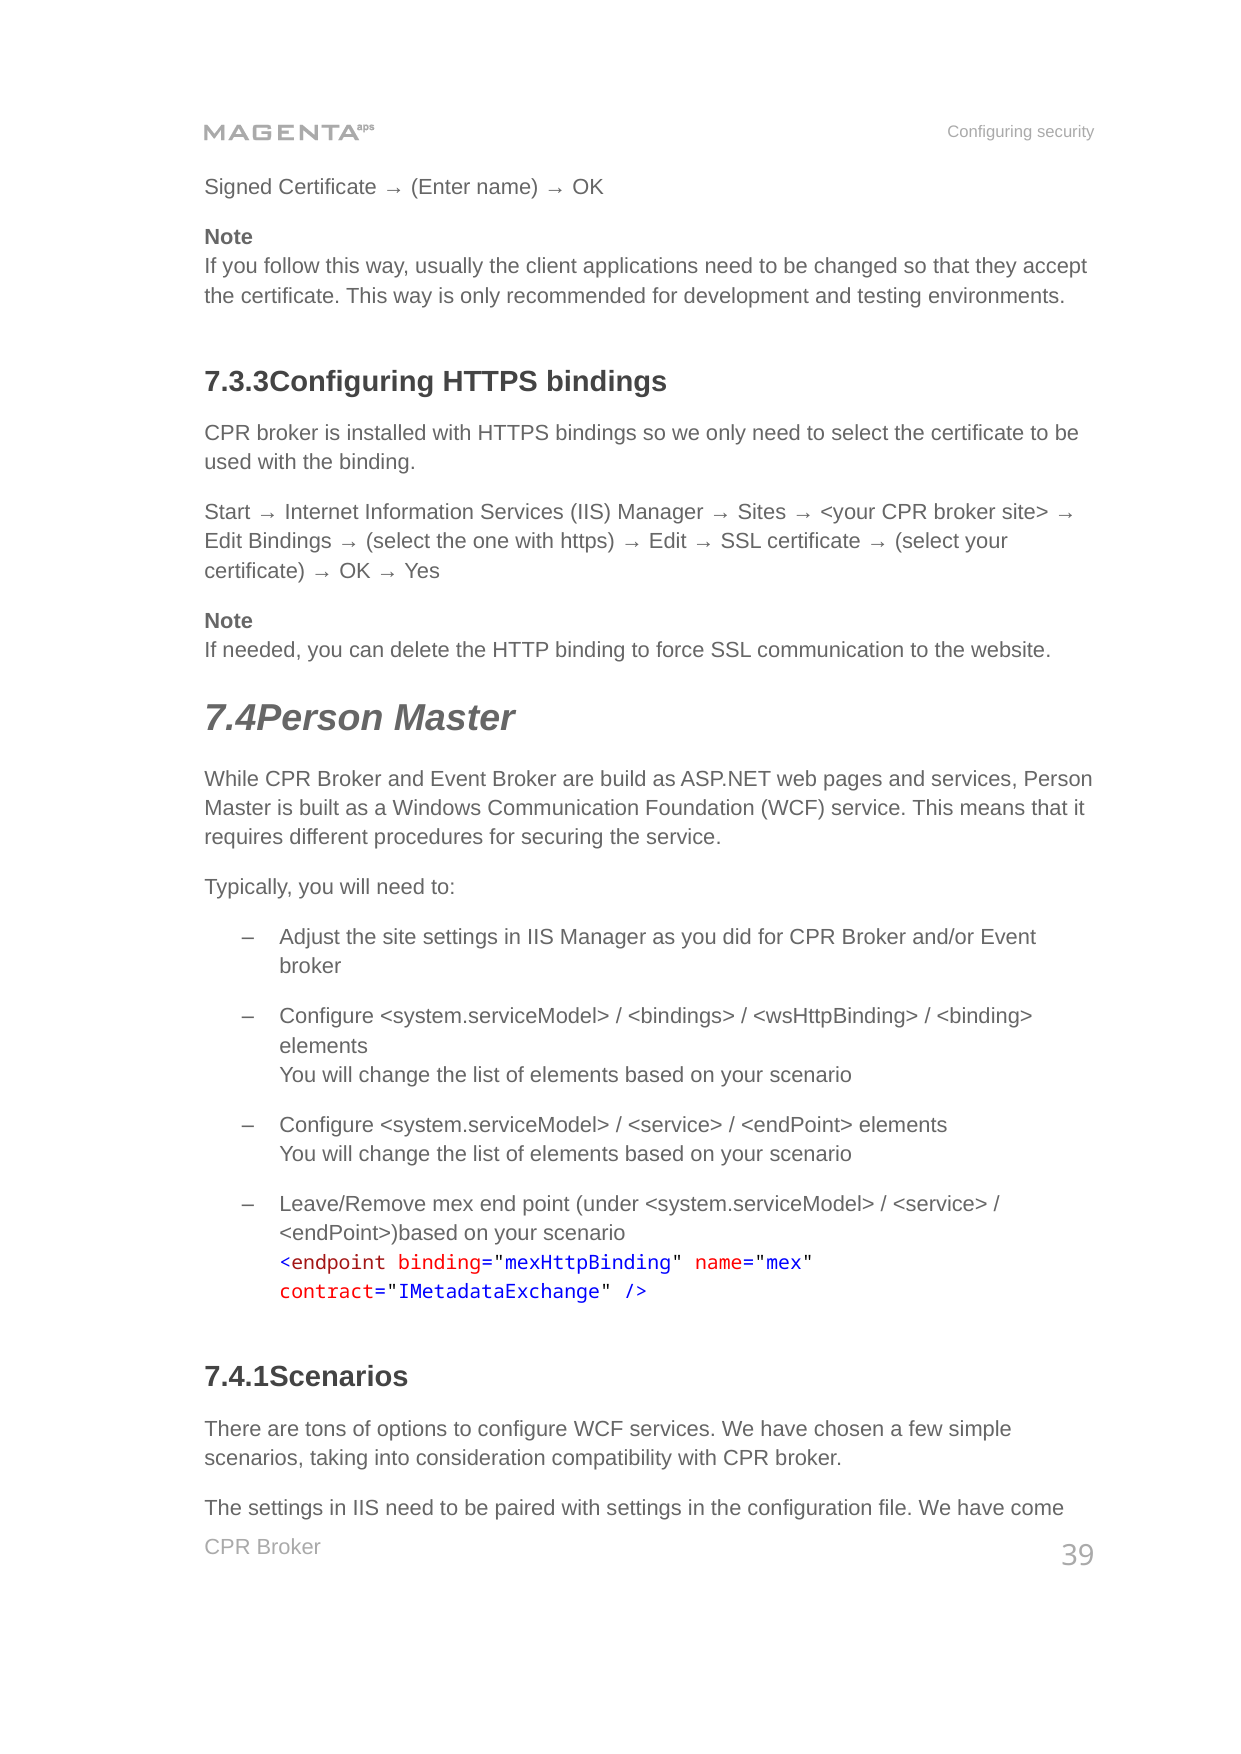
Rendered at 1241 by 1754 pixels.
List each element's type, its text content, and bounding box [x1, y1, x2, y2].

list Configure <system.serviceModel> / <bindings> / <wsHttpBinding> / <binding> elements You will change the list of elements based on your scenario [242, 1001, 1094, 1088]
list Leave/Remove mex end point (under <system.serviceModel> / <service> / <endPoint>)based on your scenario <endpoint binding="mexHttpBinding" name="mex" contract="IMetadataExchange" /> [242, 1188, 1094, 1305]
subtitle Configuring HTTPS bindings [204, 344, 1094, 403]
text Note If you follow this way, usually the client applications need to be changed so that they accept the certificate. This way is only recommended for development and testing environments. [204, 221, 1094, 309]
text Start → Internet Information Services (IIS) Manager → Sites → <your CPR broker site> → Edit Bindings → (select the one with https) → Edit → SSL certificate → (select your certificate) → OK → Yes [204, 496, 1094, 584]
text Signed Certificate → (Enter name) → OK [204, 171, 1094, 201]
text Note If needed, you can delete the HTTP binding to force SSL communication to the website. [204, 605, 1094, 663]
list Adjust the site settings in IIS Manager as you did for CPR Broker and/or Event broker [242, 921, 1094, 980]
list Configure <system.serviceModel> / <service> / <endPoint> elements You will change the list of elements based on your scenario [242, 1109, 1094, 1167]
subtitle Scenarios [204, 1340, 1094, 1398]
text CPR broker is installed with HTTPS bindings so we only need to select the certificate to be used with the binding. [204, 417, 1094, 476]
text While CPR Broker and Event Broker are build as ASP.NET web pages and services, Person Master is built as a Windows Communication Foundation (WCF) service. This means that it requires different procedures for securing the service. [204, 763, 1094, 851]
subtitle Person Master [204, 684, 1094, 742]
text The settings in IIS need to be paired with settings in the configuration file. We have come [204, 1492, 1094, 1521]
text There are tons of options to configure WCF services. We have chosen a few simple scenarios, taking into consideration compatibility with CPR broker. [204, 1413, 1094, 1471]
text Typically, you will need to: [204, 871, 1094, 901]
